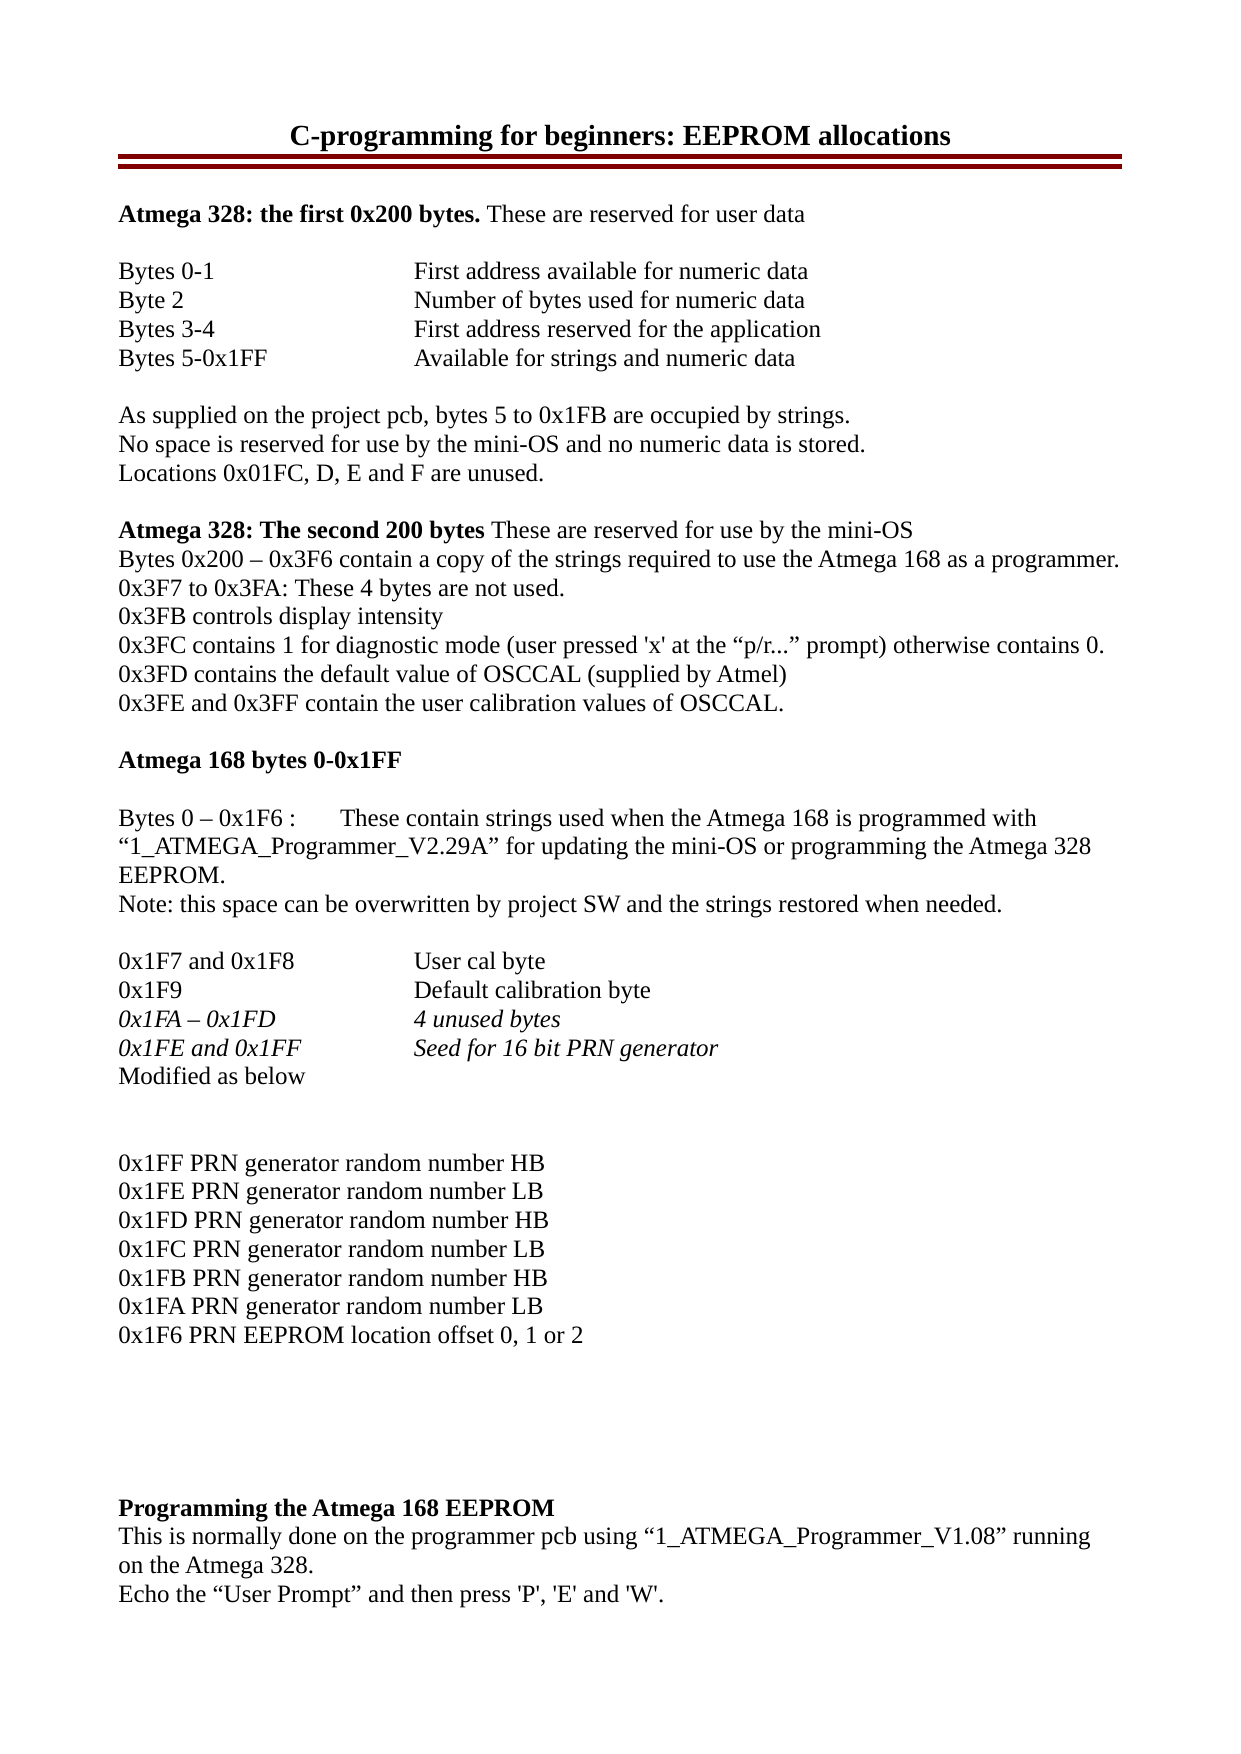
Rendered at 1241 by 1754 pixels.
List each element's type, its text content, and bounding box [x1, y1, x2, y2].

text As supplied on the project pcb, bytes 5 to 0x1FB are occupied by strings. [118, 400, 1122, 429]
text 0x1F6 PRN EEPROM location offset 0, 1 or 2 [118, 1320, 1122, 1349]
text 0x1FD PRN generator random number HB [118, 1205, 1122, 1234]
text This is normally done on the programmer pcb using “1_ATMEGA_Programmer_V1.08” running on the Atmega 328. [118, 1521, 1122, 1579]
text 0x1F9 Default calibration byte [118, 975, 1122, 1004]
text 0x1FA PRN generator random number LB [118, 1291, 1122, 1320]
text 0x1FE PRN generator random number LB [118, 1176, 1122, 1205]
text 0x3FD contains the default value of OSCCAL (supplied by Atmel) [118, 659, 1122, 688]
text Note: this space can be overwritten by project SW and the strings restored when needed. [118, 889, 1122, 918]
text 0x1FC PRN generator random number LB [118, 1234, 1122, 1263]
text No space is reserved for use by the mini-OS and no numeric data is stored. [118, 429, 1122, 458]
text 0x3FC contains 1 for diagnostic mode (user pressed 'x' at the “p/r...” prompt) otherwise contains 0. [118, 630, 1122, 659]
text 0x1FF PRN generator random number HB [118, 1148, 1122, 1176]
text Byte 2 Number of bytes used for numeric data [118, 285, 1122, 314]
text Modified as below [118, 1061, 1122, 1090]
text 0x1FB PRN generator random number HB [118, 1263, 1122, 1291]
text 0x3FE and 0x3FF contain the user calibration values of OSCCAL. [118, 688, 1122, 716]
text Atmega 328: The second 200 bytes These are reserved for use by the mini-OS [118, 515, 1122, 544]
text 0x3FB controls display intensity [118, 601, 1122, 630]
text Programming the Atmega 168 EEPROM [118, 1493, 1122, 1521]
text 0x1FE and 0x1FF Seed for 16 bit PRN generator [118, 1033, 1122, 1061]
text Bytes 0x200 – 0x3F6 contain a copy of the strings required to use the Atmega 168 as a programmer. [118, 544, 1122, 573]
text Bytes 0 – 0x1F6 : These contain strings used when the Atmega 168 is programmed with “1_ATMEGA_Programmer_V2.29A” for updating the mini-OS or programming the Atmega 328 EEPROM. [118, 803, 1122, 889]
text Bytes 5-0x1FF Available for strings and numeric data [118, 343, 1122, 371]
text 0x1F7 and 0x1F8 User cal byte [118, 946, 1122, 975]
text 0x1FA – 0x1FD 4 unused bytes [118, 1004, 1122, 1033]
text Atmega 328: the first 0x200 bytes. These are reserved for user data [118, 199, 1122, 228]
text Locations 0x01FC, D, E and F are unused. [118, 458, 1122, 486]
text 0x3F7 to 0x3FA: These 4 bytes are not used. [118, 573, 1122, 601]
text Echo the “User Prompt” and then press 'P', 'E' and 'W'. [118, 1579, 1122, 1608]
text Atmega 168 bytes 0-0x1FF [118, 745, 1122, 774]
text Bytes 0-1 First address available for numeric data [118, 256, 1122, 285]
text Bytes 3-4 First address reserved for the application [118, 314, 1122, 343]
